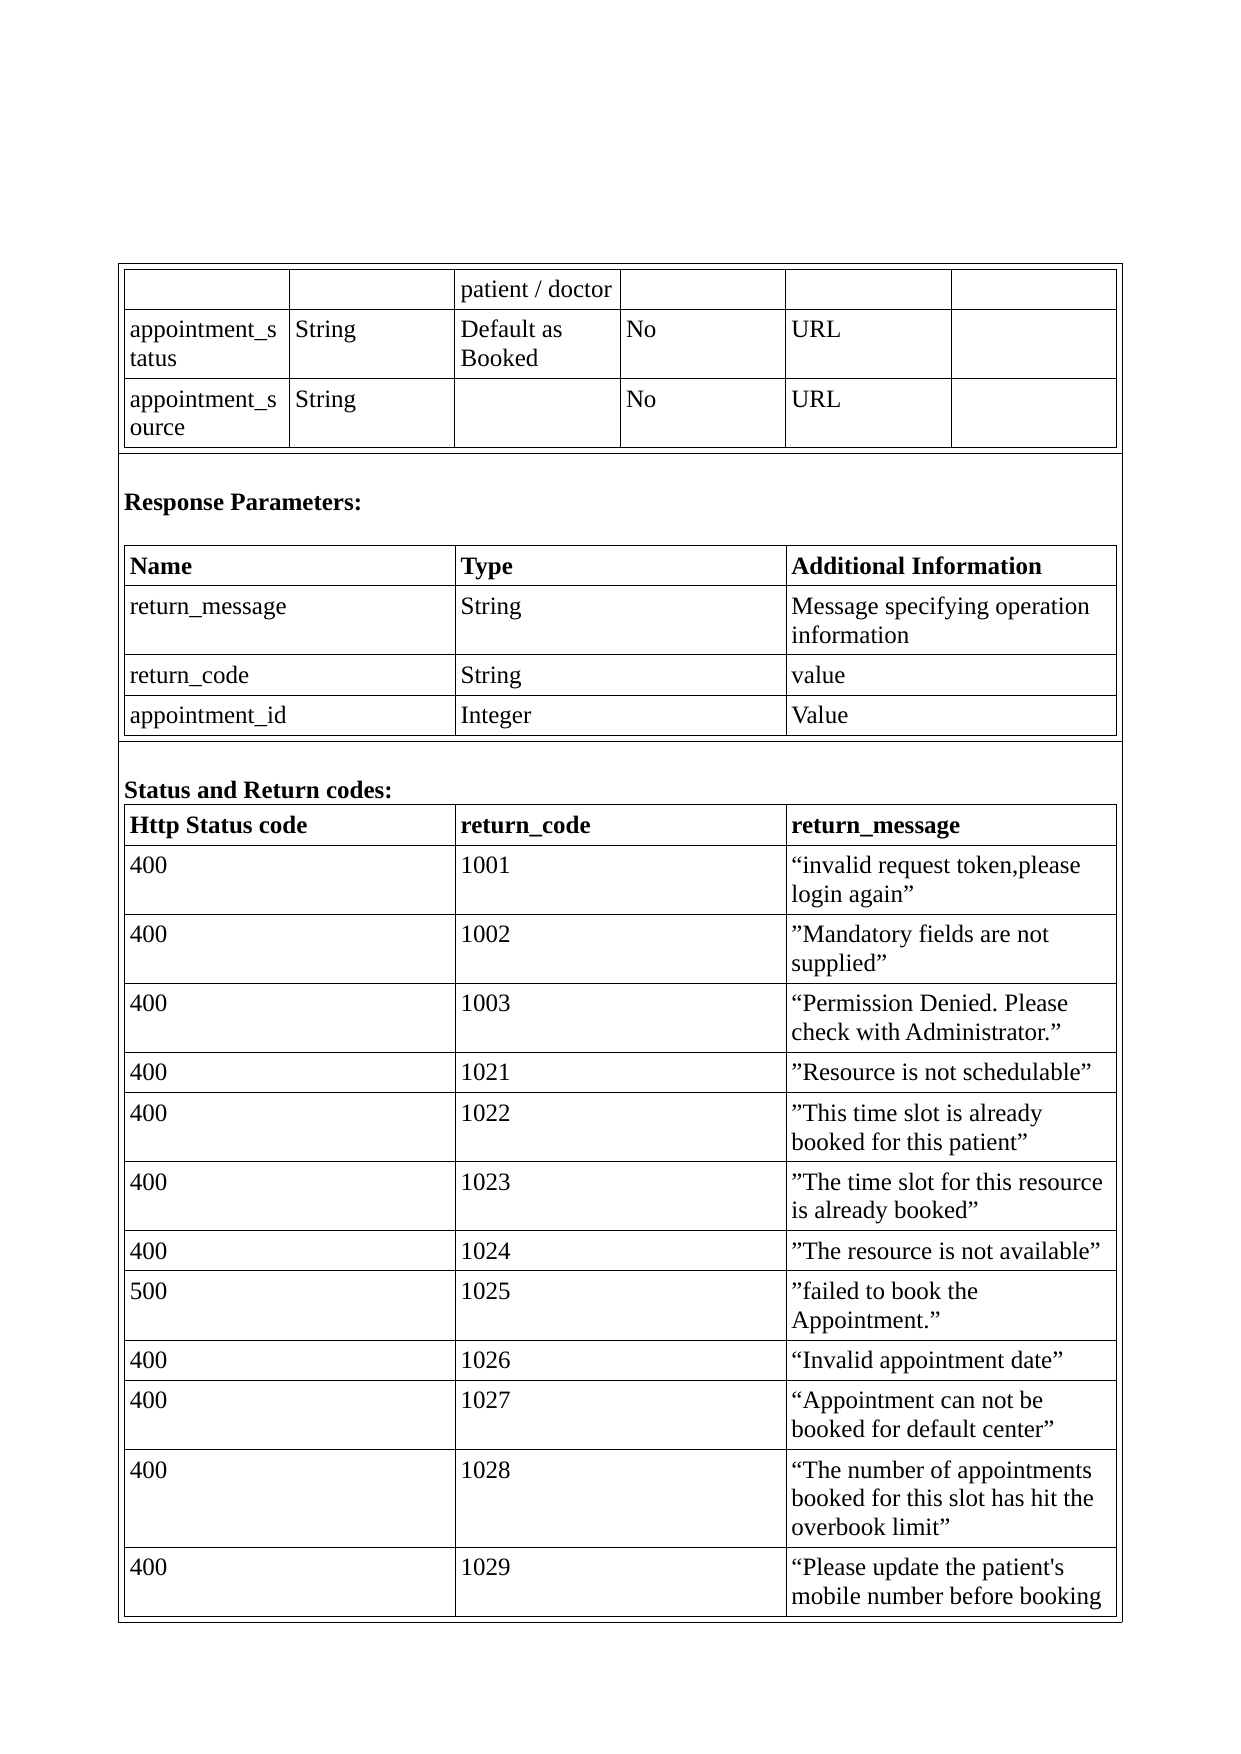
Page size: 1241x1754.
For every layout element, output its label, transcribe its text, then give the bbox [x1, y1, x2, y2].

table_cell [621, 270, 785, 309]
table_cell 1027 [456, 1381, 786, 1449]
table_cell URL [786, 379, 951, 447]
table_cell 1028 [456, 1450, 786, 1547]
table_cell String [290, 379, 454, 447]
table_cell Response Parameters: [119, 454, 1122, 741]
table_cell Value [787, 696, 1116, 735]
table_cell 1026 [456, 1341, 786, 1380]
table_cell 1001 [456, 846, 786, 913]
table_header Type [456, 546, 786, 585]
table_cell URL [786, 310, 951, 378]
table_cell ”Resource is not schedulable” [787, 1053, 1116, 1092]
table_cell [125, 270, 289, 309]
table_cell 1029 [456, 1548, 786, 1616]
table_cell 400 [125, 1053, 455, 1092]
table_cell 1002 [456, 915, 786, 983]
table_cell 400 [125, 984, 455, 1052]
table_cell ”This time slot is already booked for this patient” [787, 1093, 1116, 1161]
table_cell “Appointment can not be booked for default center” [787, 1381, 1116, 1449]
table_cell 400 [125, 1450, 455, 1547]
table_cell 400 [125, 1162, 455, 1230]
table_cell Integer [456, 696, 786, 735]
table_cell appointment_source [125, 379, 289, 447]
table_header Additional Information [787, 546, 1116, 585]
table_cell 400 [125, 846, 455, 913]
table_cell “invalid request token,please login again” [787, 846, 1116, 913]
table_cell ”Mandatory fields are not supplied” [787, 915, 1116, 983]
table_cell return_message [125, 586, 455, 654]
table_cell 1003 [456, 984, 786, 1052]
table_cell ”failed to book the Appointment.” [787, 1271, 1116, 1339]
table_cell 1023 [456, 1162, 786, 1230]
table_cell Message specifying operation information [787, 586, 1116, 654]
table_cell appointment_id [125, 696, 455, 735]
table_cell No [621, 310, 785, 378]
table_cell “Permission Denied. Please check with Administrator.” [787, 984, 1116, 1052]
table_cell appointment_status [125, 310, 289, 378]
table_cell “Please update the patient's mobile number before booking [787, 1548, 1116, 1616]
table_cell [952, 270, 1116, 309]
table_header return_code [456, 805, 786, 844]
table_cell 400 [125, 1341, 455, 1380]
table_cell Status and Return codes: [119, 742, 1122, 1622]
table_cell [952, 379, 1116, 447]
table_cell String [456, 655, 786, 694]
table_cell return_code [125, 655, 455, 694]
table_cell 400 [125, 1381, 455, 1449]
table_cell value [787, 655, 1116, 694]
table_header return_message [787, 805, 1116, 844]
table_cell [455, 379, 620, 447]
table_cell [786, 270, 951, 309]
table_cell 400 [125, 1093, 455, 1161]
table_cell [119, 264, 1122, 453]
table_cell 400 [125, 1548, 455, 1616]
table_cell 400 [125, 1231, 455, 1270]
table_cell [290, 270, 454, 309]
table_header Name [125, 546, 455, 585]
table_cell String [456, 586, 786, 654]
table_header Http Status code [125, 805, 455, 844]
table_cell Default as Booked [455, 310, 620, 378]
table_cell String [290, 310, 454, 378]
table_cell No [621, 379, 785, 447]
table_cell 1021 [456, 1053, 786, 1092]
table_cell 1025 [456, 1271, 786, 1339]
table_cell patient / doctor [455, 270, 620, 309]
table_cell ”The time slot for this resource is already booked” [787, 1162, 1116, 1230]
table_cell [952, 310, 1116, 378]
table_cell ”The resource is not available” [787, 1231, 1116, 1270]
table_cell 500 [125, 1271, 455, 1339]
table_cell “The number of appointments booked for this slot has hit the overbook limit” [787, 1450, 1116, 1547]
table_cell 1024 [456, 1231, 786, 1270]
table_cell “Invalid appointment date” [787, 1341, 1116, 1380]
table_cell 1022 [456, 1093, 786, 1161]
table_cell 400 [125, 915, 455, 983]
